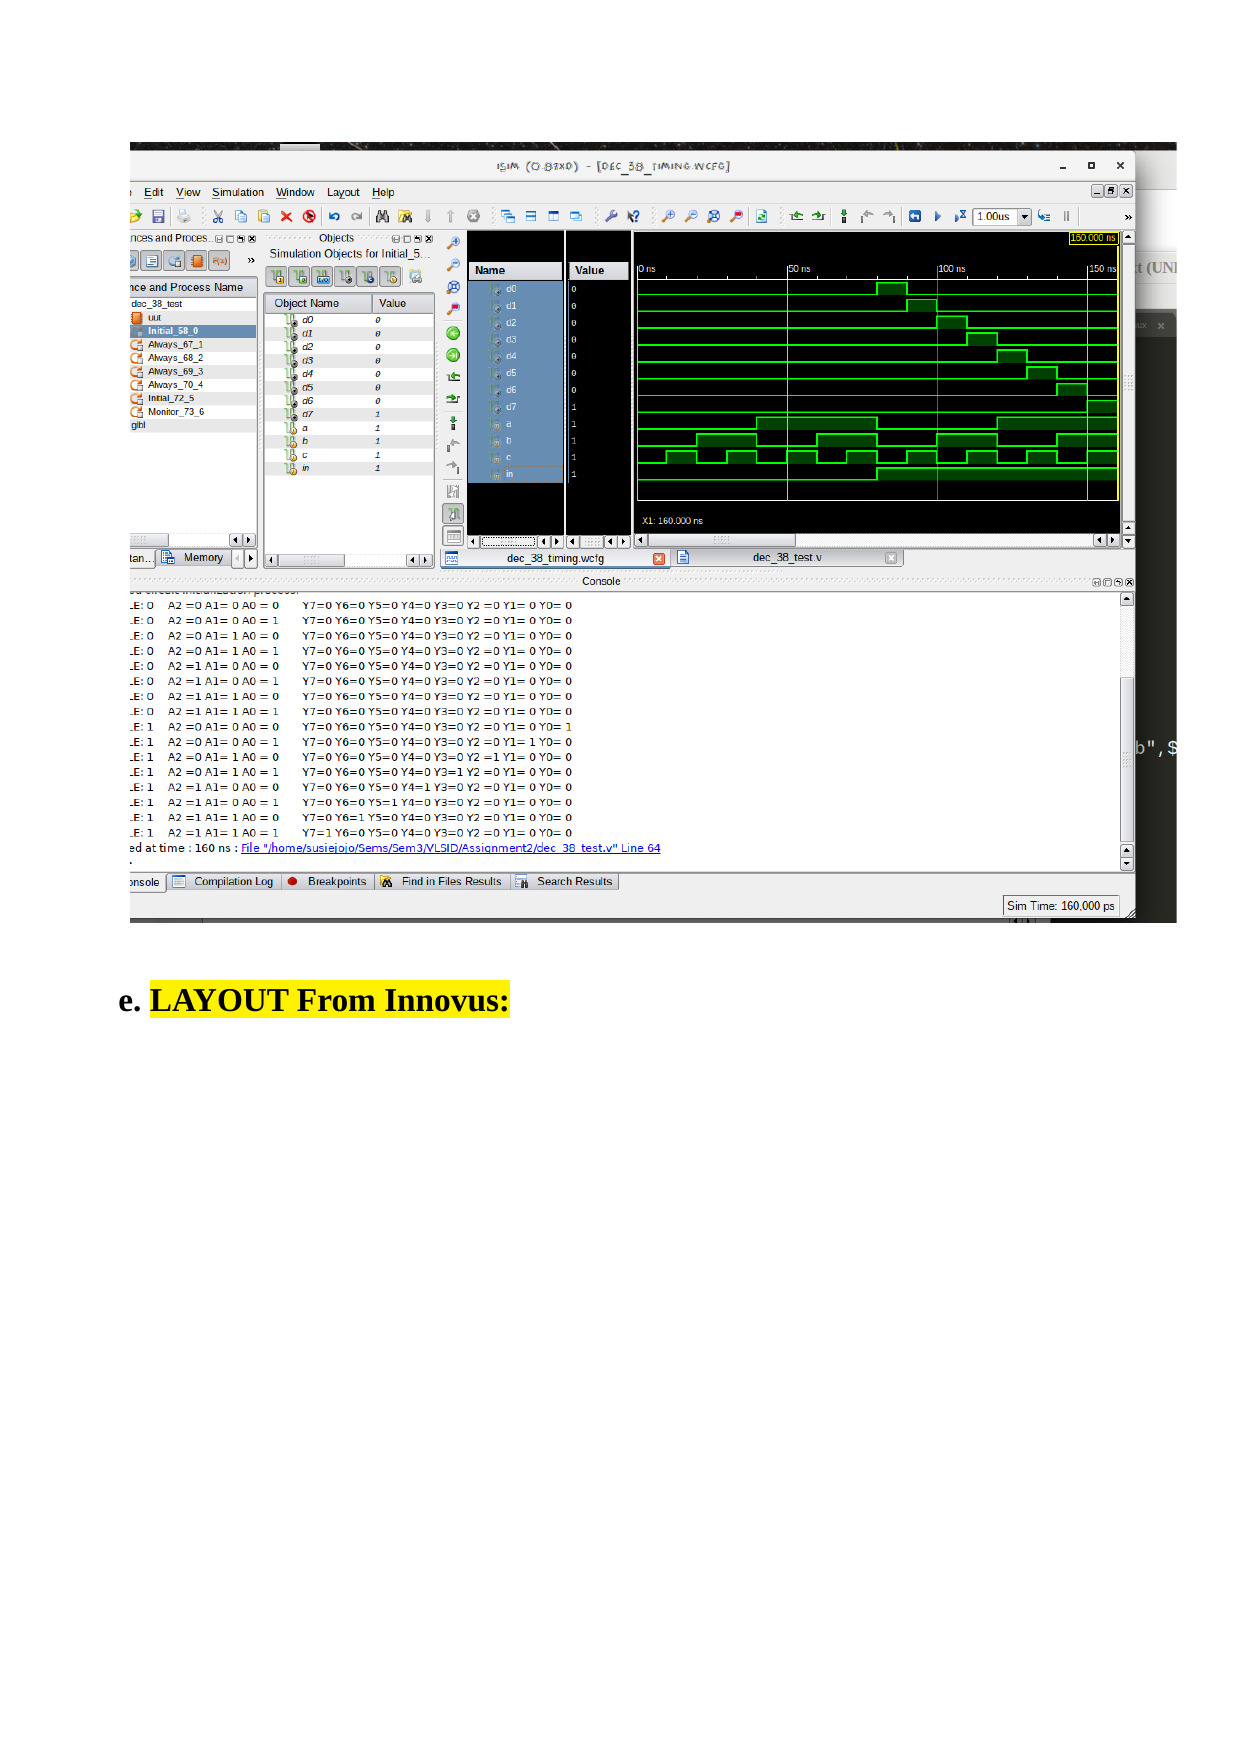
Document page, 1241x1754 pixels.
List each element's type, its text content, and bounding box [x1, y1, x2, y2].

text e. LAYOUT From Innovus: [118, 980, 1122, 1018]
picture [130, 142, 922, 923]
